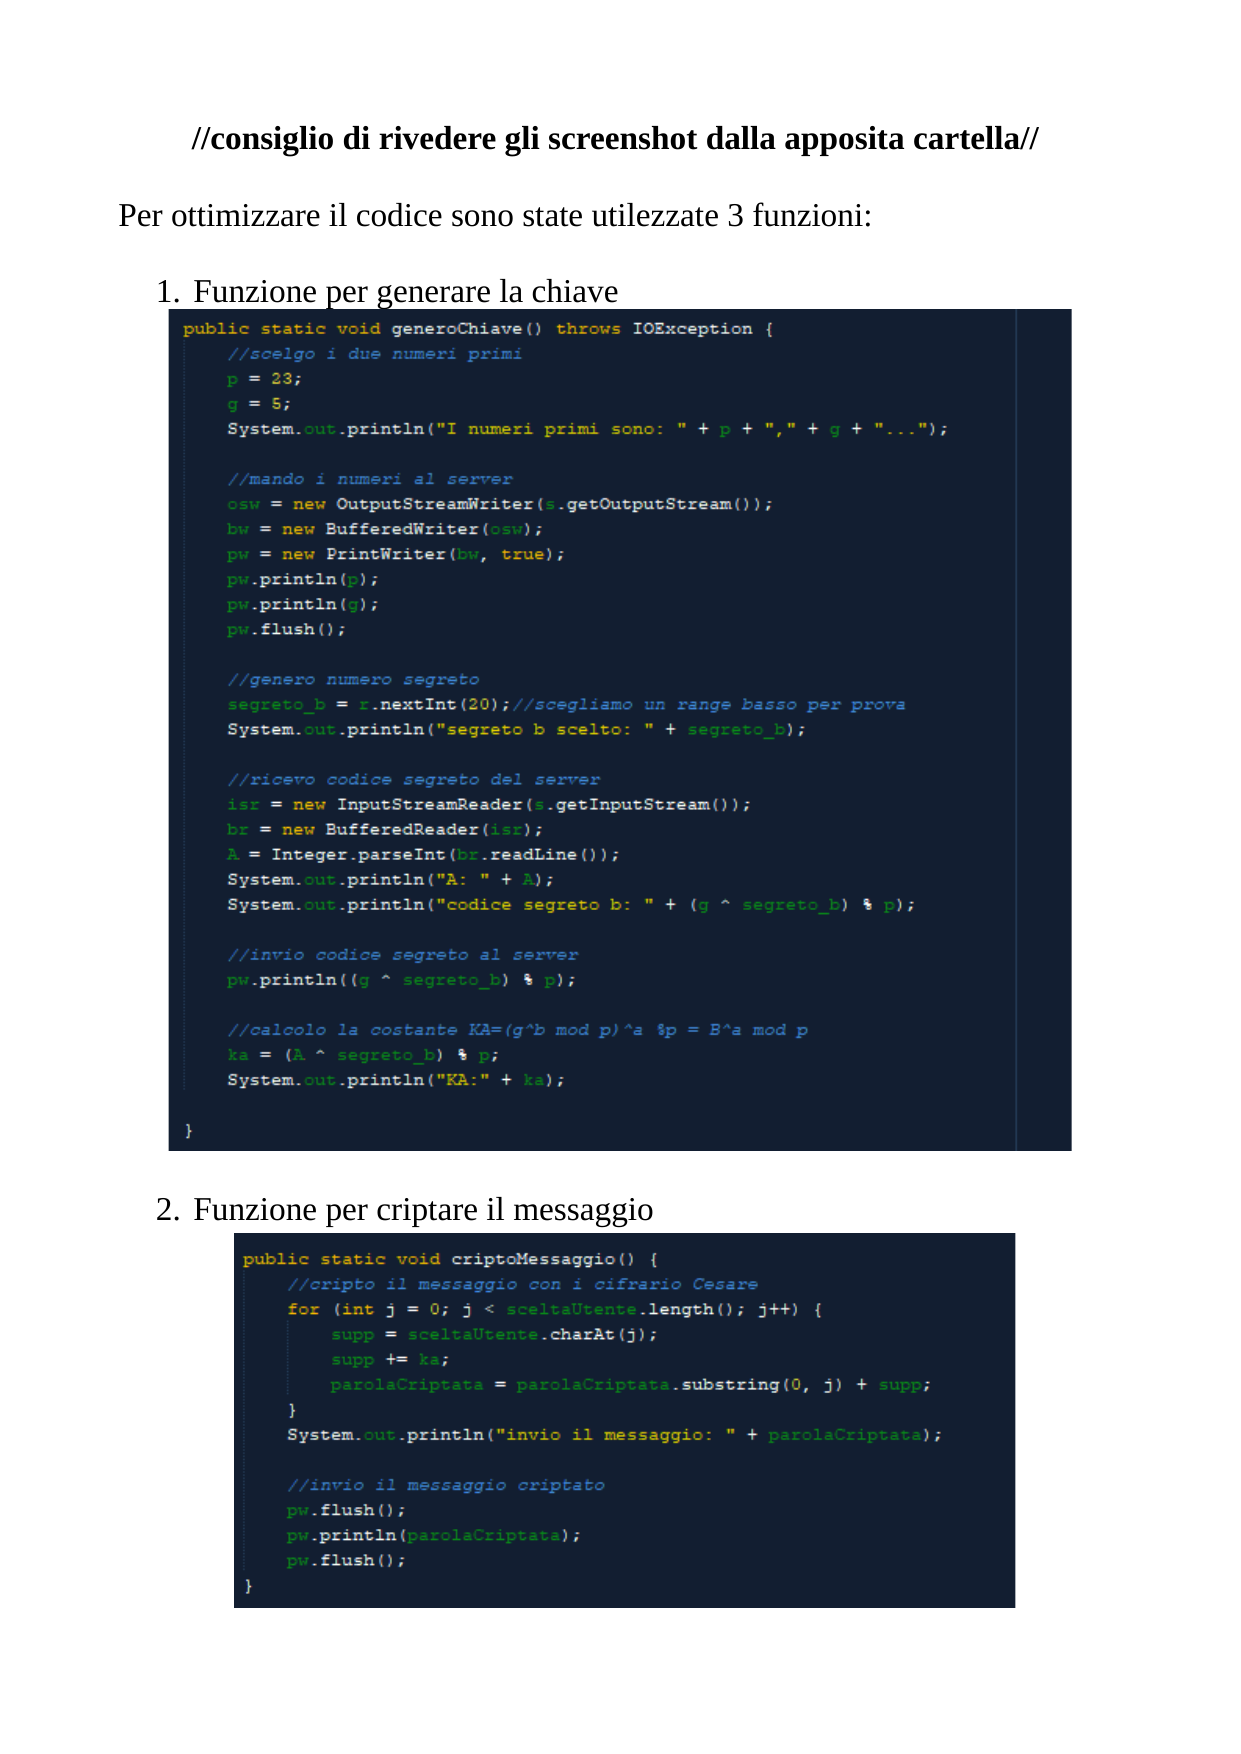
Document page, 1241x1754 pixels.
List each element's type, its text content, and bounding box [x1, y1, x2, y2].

text Per ottimizzare il codice sono state utilezzate 3 funzioni: [118, 195, 1122, 233]
picture [168, 309, 1072, 1151]
list Funzione per generare la chiave [156, 271, 1122, 310]
picture [234, 1233, 1016, 1608]
list Funzione per criptare il messaggio [156, 1189, 1122, 1227]
text //consiglio di rivedere gli screenshot dalla apposita cartella// [118, 118, 1122, 156]
